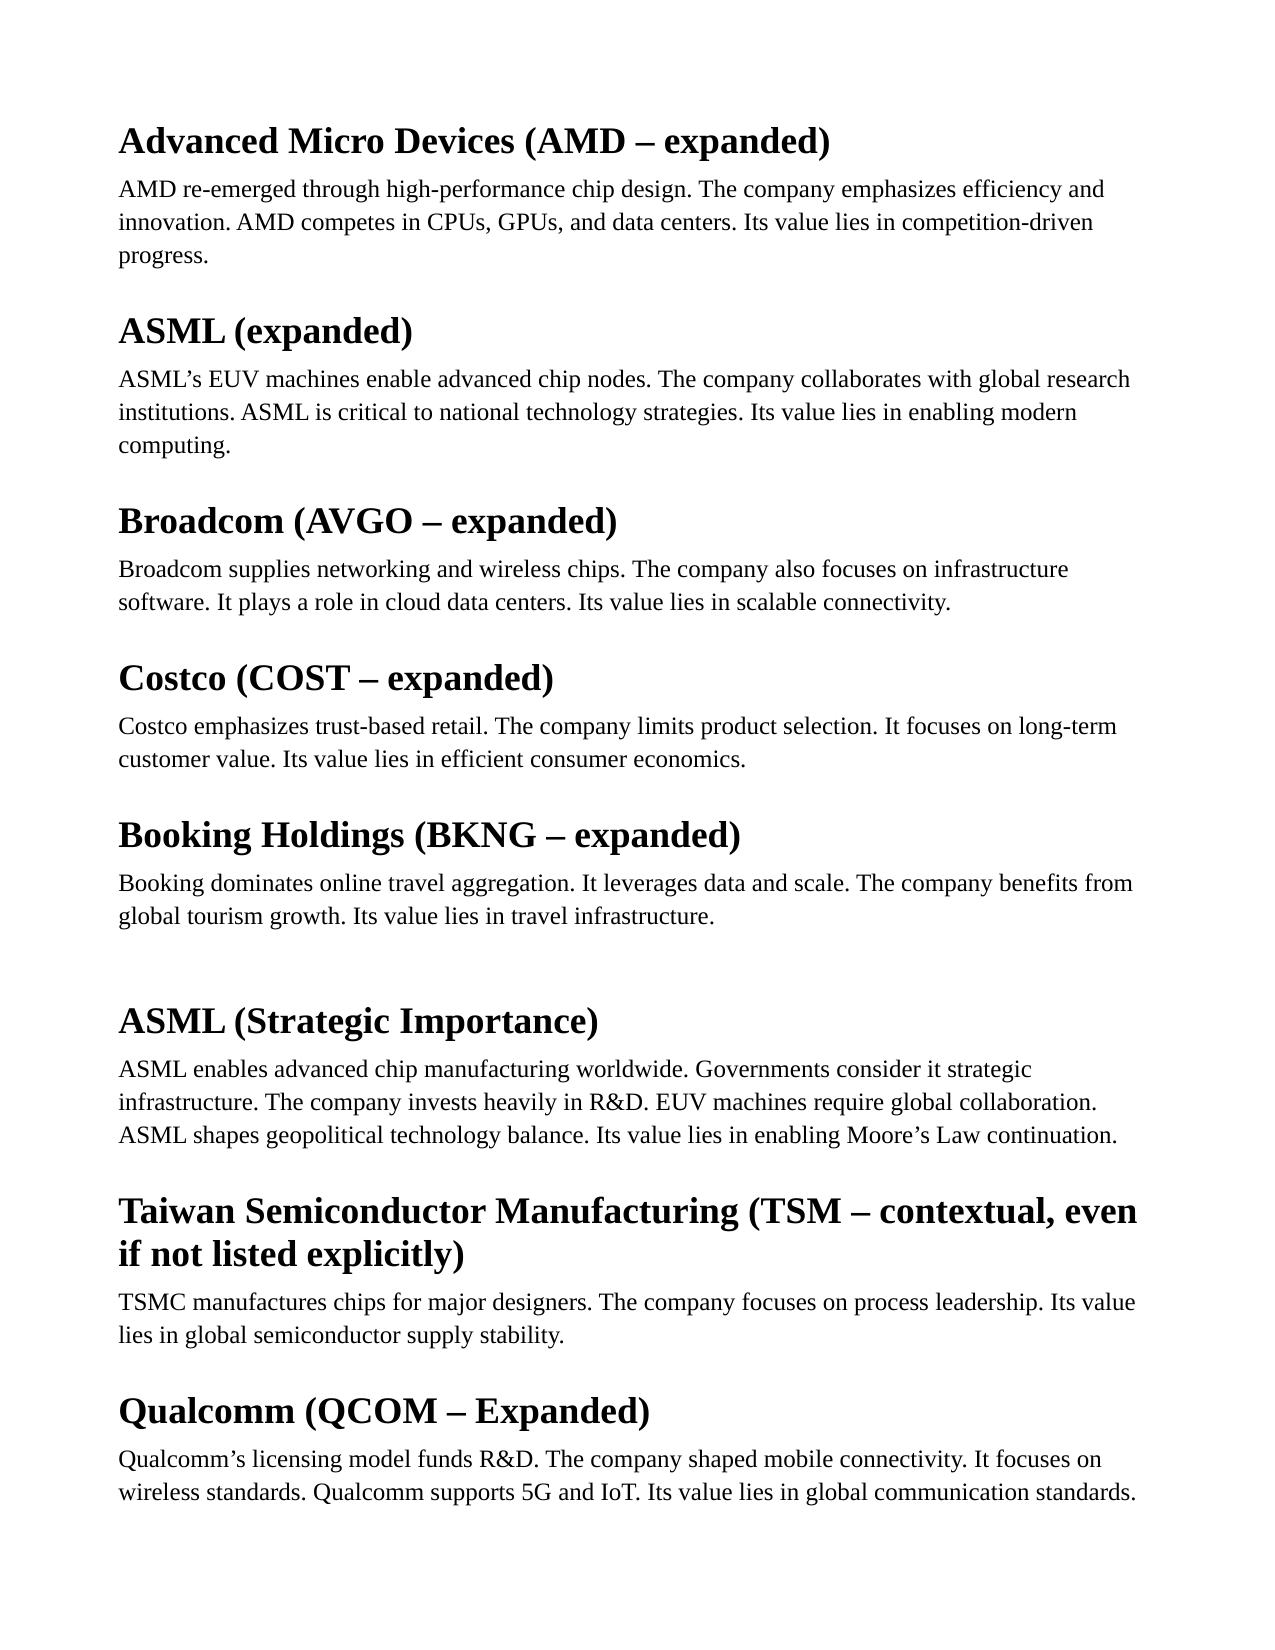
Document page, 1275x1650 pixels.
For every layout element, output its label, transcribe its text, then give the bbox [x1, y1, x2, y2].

text Qualcomm’s licensing model funds R&D. The company shaped mobile connectivity. It focuses on wireless standards. Qualcomm supports 5G and IoT. Its value lies in global communication standards. [118, 1444, 1157, 1506]
subtitle ASML (Strategic Importance) [118, 998, 1157, 1041]
subtitle Taiwan Semiconductor Manufacturing (TSM – contextual, even if not listed explicitly) [118, 1188, 1157, 1275]
text Costco emphasizes trust-based retail. The company limits product selection. It focuses on long-term customer value. Its value lies in efficient consumer economics. [118, 711, 1157, 773]
text Broadcom supplies networking and wireless chips. The company also focuses on infrastructure software. It plays a role in cloud data centers. Its value lies in scalable connectivity. [118, 554, 1157, 616]
subtitle Qualcomm (QCOM – Expanded) [118, 1389, 1157, 1432]
text ASML’s EUV machines enable advanced chip nodes. The company collaborates with global research institutions. ASML is critical to national technology strategies. Its value lies in enabling modern computing. [118, 364, 1157, 459]
subtitle Broadcom (AVGO – expanded) [118, 498, 1157, 541]
subtitle Booking Holdings (BKNG – expanded) [118, 812, 1157, 856]
text TSMC manufactures chips for major designers. The company focuses on process leadership. Its value lies in global semiconductor supply stability. [118, 1287, 1157, 1349]
subtitle Advanced Micro Devices (AMD – expanded) [118, 118, 1157, 161]
text ASML enables advanced chip manufacturing worldwide. Governments consider it strategic infrastructure. The company invests heavily in R&D. EUV machines require global collaboration. ASML shapes geopolitical technology balance. Its value lies in enabling Moore’s Law continuation. [118, 1054, 1157, 1149]
text Booking dominates online travel aggregation. It leverages data and scale. The company benefits from global tourism growth. Its value lies in travel infrastructure. [118, 868, 1157, 930]
subtitle Costco (COST – expanded) [118, 655, 1157, 698]
text AMD re-emerged through high-performance chip design. The company emphasizes efficiency and innovation. AMD competes in CPUs, GPUs, and data centers. Its value lies in competition-driven progress. [118, 174, 1157, 268]
subtitle ASML (expanded) [118, 308, 1157, 351]
